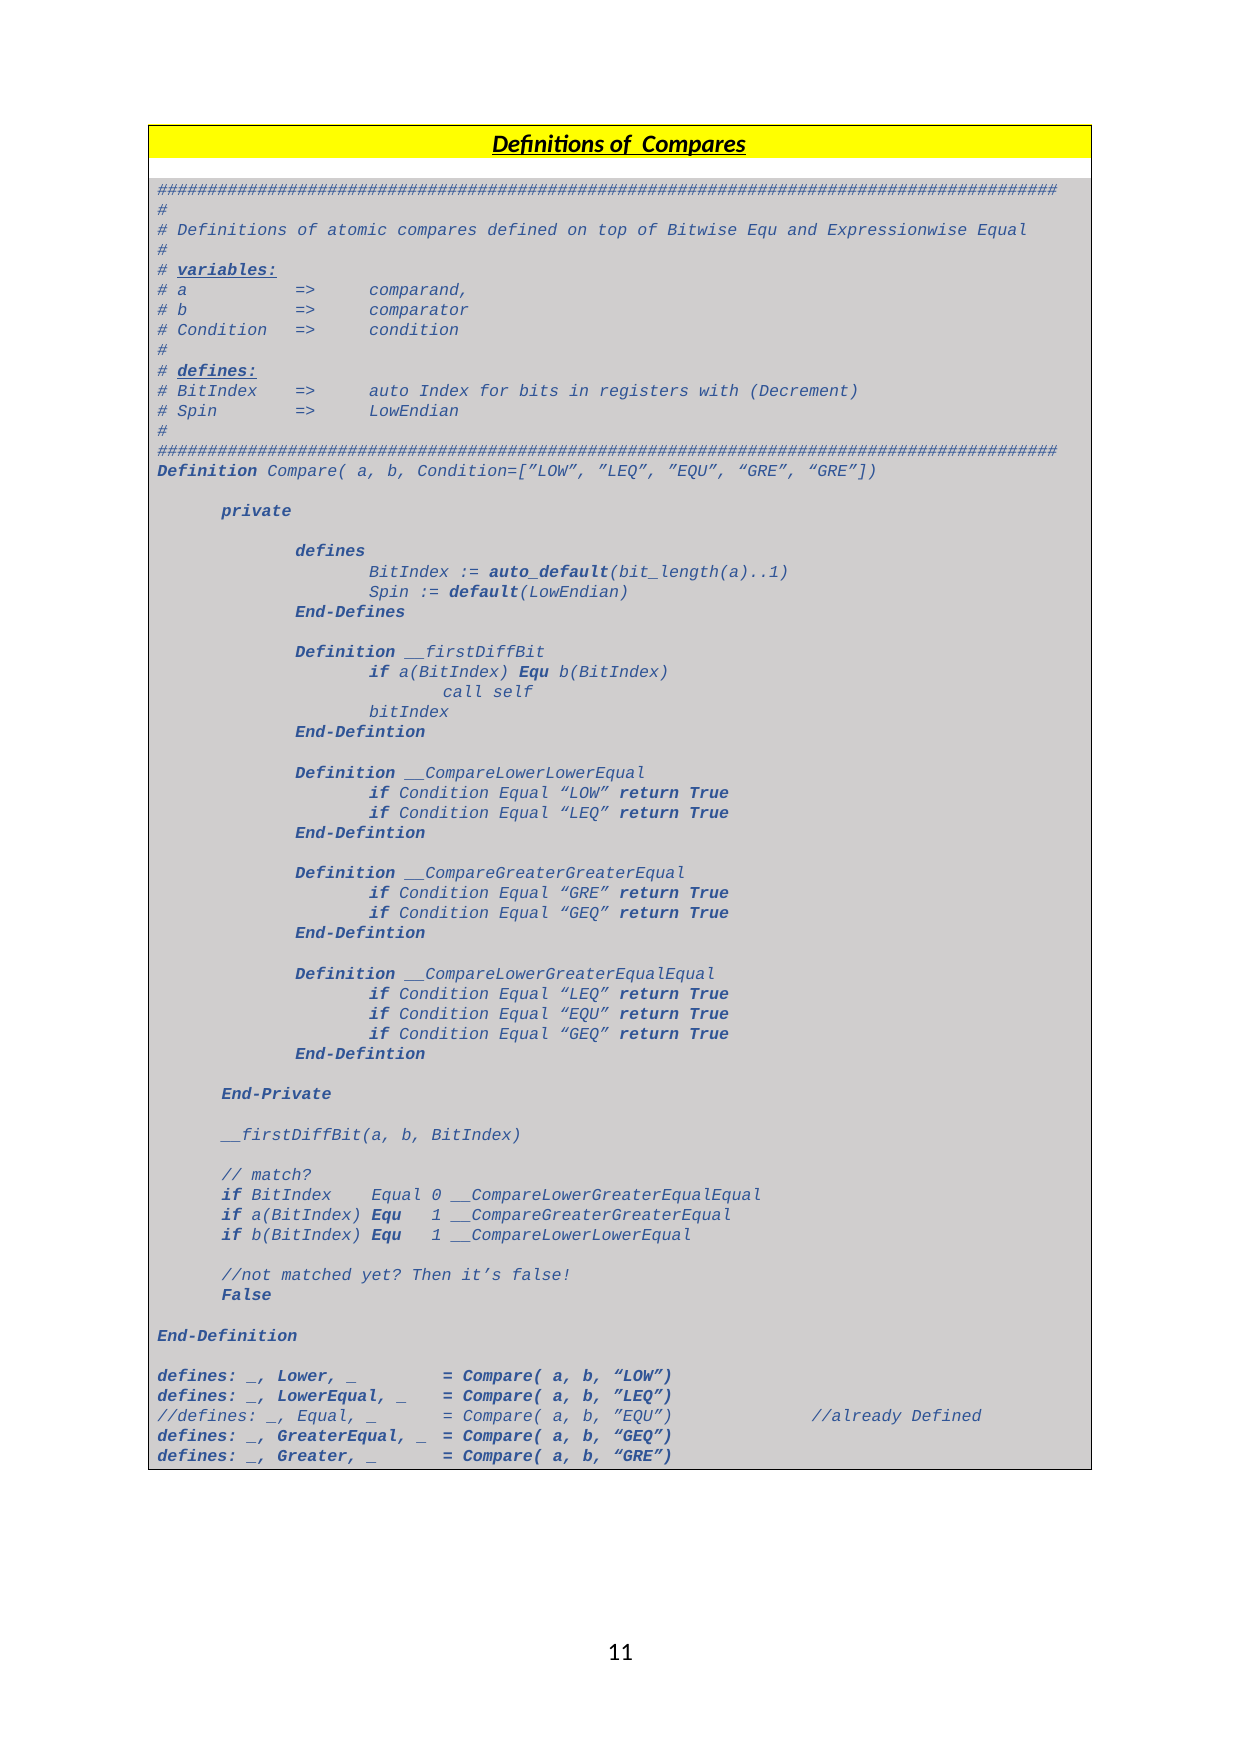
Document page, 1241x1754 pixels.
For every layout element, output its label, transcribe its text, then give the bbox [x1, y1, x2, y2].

subtitle Definitions of Compares [149, 126, 1091, 158]
text ########################################################################################## # # Definitions of atomic compares defined on top of Bitwise Equ and Expressionwise Equal # # variables: # a => comparand, # b => comparator # Condition => condition # # defines: # BitIndex => auto Index for bits in registers with (Decrement) # Spin => LowEndian # ########################################################################################## Definition Compare( a, b, Condition=[”LOW”, ”LEQ”, ”EQU”, “GRE”, “GRE”]) private defines BitIndex := auto_default(bit_length(a)..1) Spin := default(LowEndian) End-Defines Definition __firstDiffBit if a(BitIndex) Equ b(BitIndex) call self bitIndex End-Defintion Definition __CompareLowerLowerEqual if Condition Equal “LOW” return True if Condition Equal “LEQ” return True End-Defintion Definition __CompareGreaterGreaterEqual if Condition Equal “GRE” return True if Condition Equal “GEQ” return True End-Defintion Definition __CompareLowerGreaterEqualEqual if Condition Equal “LEQ” return True if Condition Equal “EQU” return True if Condition Equal “GEQ” return True End-Defintion End-Private __firstDiffBit(a, b, BitIndex) // match? if BitIndex Equal 0 __CompareLowerGreaterEqualEqual if a(BitIndex) Equ 1 __CompareGreaterGreaterEqual if b(BitIndex) Equ 1 __CompareLowerLowerEqual //not matched yet? Then it’s false! False End-Definition defines: _, Lower, _ = Compare( a, b, “LOW”) defines: _, LowerEqual, _ = Compare( a, b, ”LEQ”) //defines: _, Equal, _ = Compare( a, b, ”EQU”) //already Defined defines: _, GreaterEqual, _ = Compare( a, b, “GEQ”) defines: _, Greater, _ = Compare( a, b, “GRE”) [149, 178, 1091, 1469]
